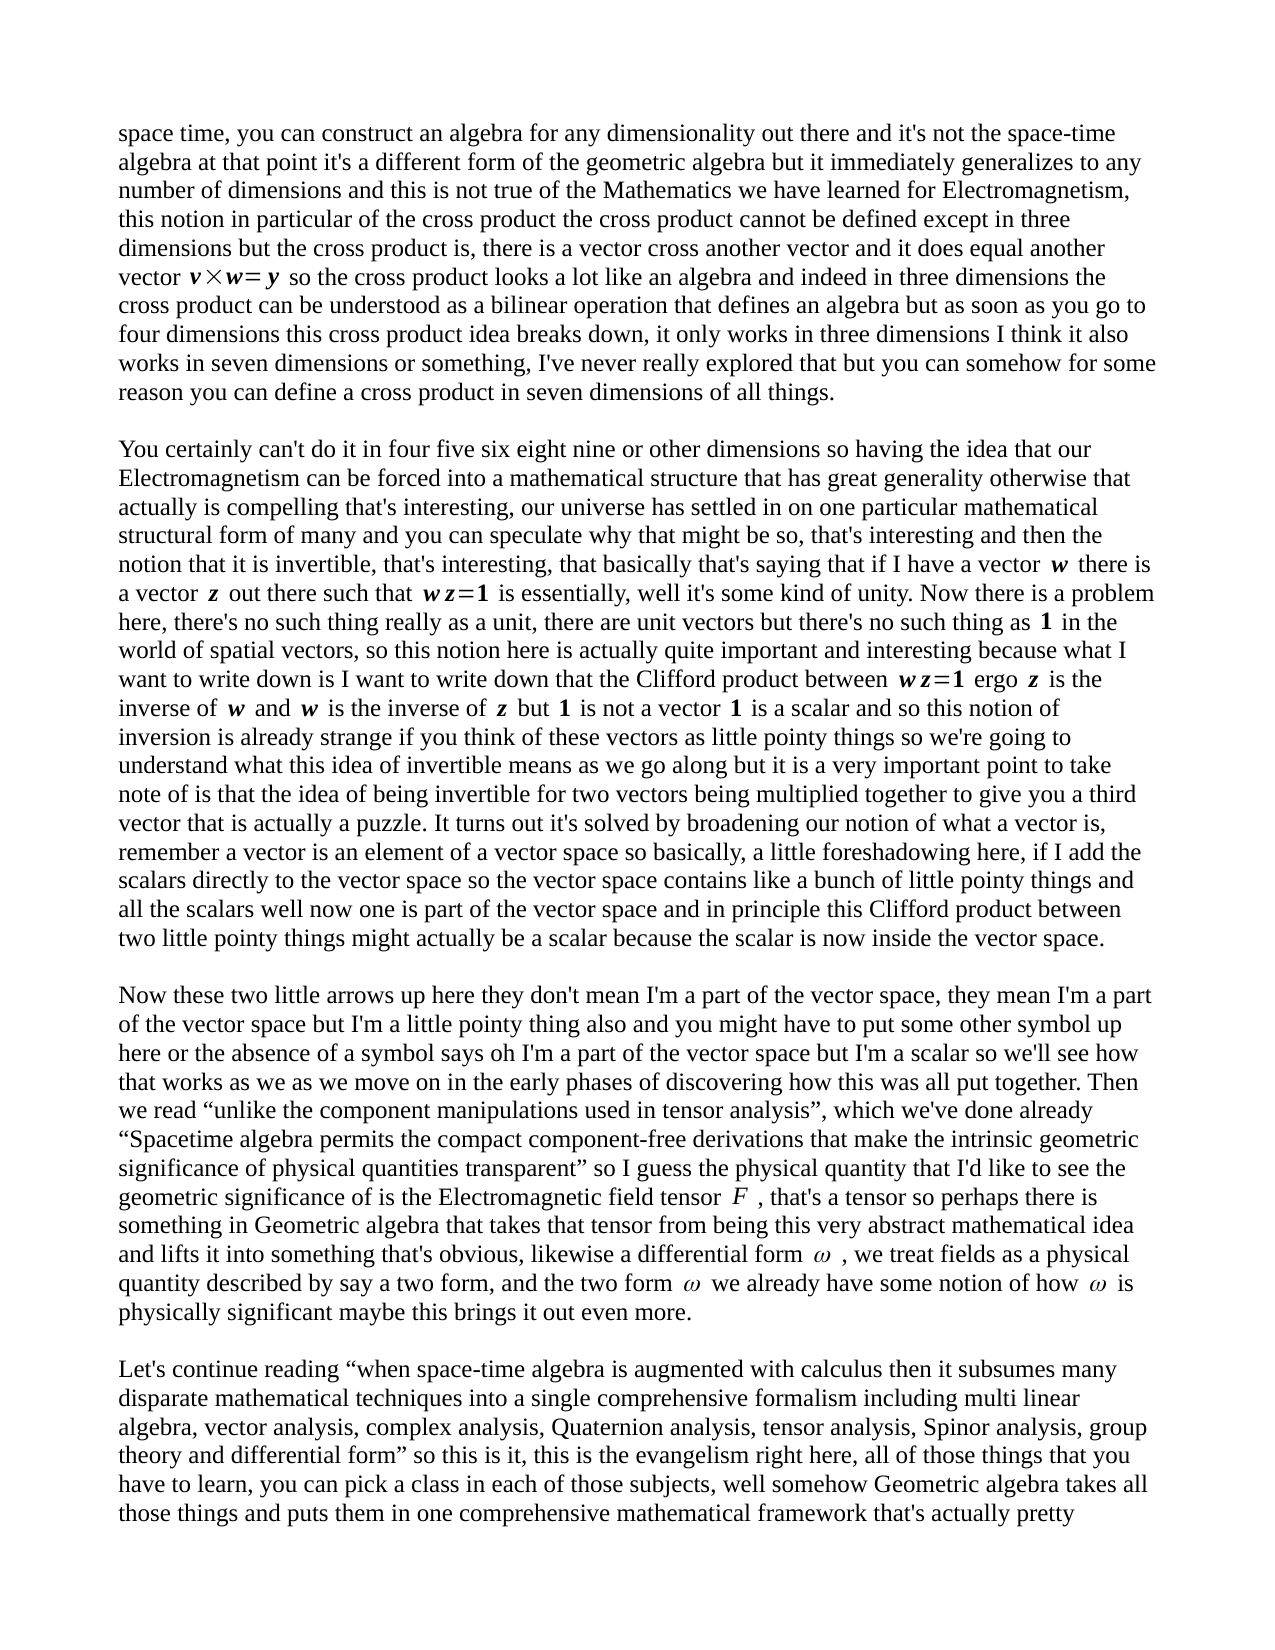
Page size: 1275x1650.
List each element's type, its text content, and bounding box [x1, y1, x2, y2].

text Now these two little arrows up here they don't mean I'm a part of the vector space, they mean I'm a part of the vector space but I'm a little pointy thing also and you might have to put some other symbol up here or the absence of a symbol says oh I'm a part of the vector space but I'm a scalar so we'll see how that works as we as we move on in the early phases of discovering how this was all put together. Then we read “unlike the component manipulations used in tensor analysis”, which we've done already [118, 981, 1157, 1124]
text “Spacetime algebra permits the compact component-free derivations that make the intrinsic geometric significance of physical quantities transparent” so I guess the physical quantity that I'd like to see the geometric significance of is the Electromagnetic field tensor, that's a tensor so perhaps there is something in Geometric algebra that takes that tensor from being this very abstract mathematical idea and lifts it into something that's obvious, likewise a differential form, we treat fields as a physical quantity described by say a two form, and the two formwe already have some notion of howis physically significant maybe this brings it out even more. [118, 1124, 1157, 1326]
text space time, you can construct an algebra for any dimensionality out there and it's not the space-time algebra at that point it's a different form of the geometric algebra but it immediately generalizes to any number of dimensions and this is not true of the Mathematics we have learned for Electromagnetism, this notion in particular of the cross product the cross product cannot be defined except in three dimensions but the cross product is, there is a vector cross another vector and it does equal another vectorso the cross product looks a lot like an algebra and indeed in three dimensions the cross product can be understood as a bilinear operation that defines an algebra but as soon as you go to four dimensions this cross product idea breaks down, it only works in three dimensions I think it also works in seven dimensions or something, I've never really explored that but you can somehow for some reason you can define a cross product in seven dimensions of all things. [118, 118, 1157, 406]
text Let's continue reading “when space-time algebra is augmented with calculus then it subsumes many disparate mathematical techniques into a single comprehensive formalism including multi linear algebra, vector analysis, complex analysis, Quaternion analysis, tensor analysis, Spinor analysis, group theory and differential form” so this is it, this is the evangelism right here, all of those things that you have to learn, you can pick a class in each of those subjects, well somehow Geometric algebra takes all those things and puts them in one comprehensive mathematical framework that's actually pretty [118, 1354, 1157, 1527]
text You certainly can't do it in four five six eight nine or other dimensions so having the idea that our Electromagnetism can be forced into a mathematical structure that has great generality otherwise that actually is compelling that's interesting, our universe has settled in on one particular mathematical structural form of many and you can speculate why that might be so, that's interesting and then the notion that it is invertible, that's interesting, that basically that's saying that if I have a vectorthere is a vectorout there such thatis essentially, well it's some kind of unity. Now there is a problem here, there's no such thing really as a unit, there are unit vectors but there's no such thing asin the world of spatial vectors, so this notion here is actually quite important and interesting because what I want to write down is I want to write down that the Clifford product betweenergois the inverse ofandis the inverse ofbutis not a vectoris a scalar and so this notion of inversion is already strange if you think of these vectors as little pointy things so we're going to understand what this idea of invertible means as we go along but it is a very important point to take note of is that the idea of being invertible for two vectors being multiplied together to give you a third vector that is actually a puzzle. It turns out it's solved by broadening our notion of what a vector is, remember a vector is an element of a vector space so basically, a little foreshadowing here, if I add the scalars directly to the vector space so the vector space contains like a bunch of little pointy things and all the scalars well now one is part of the vector space and in principle this Clifford product between two little pointy things might actually be a scalar because the scalar is now inside the vector space. [118, 434, 1157, 952]
